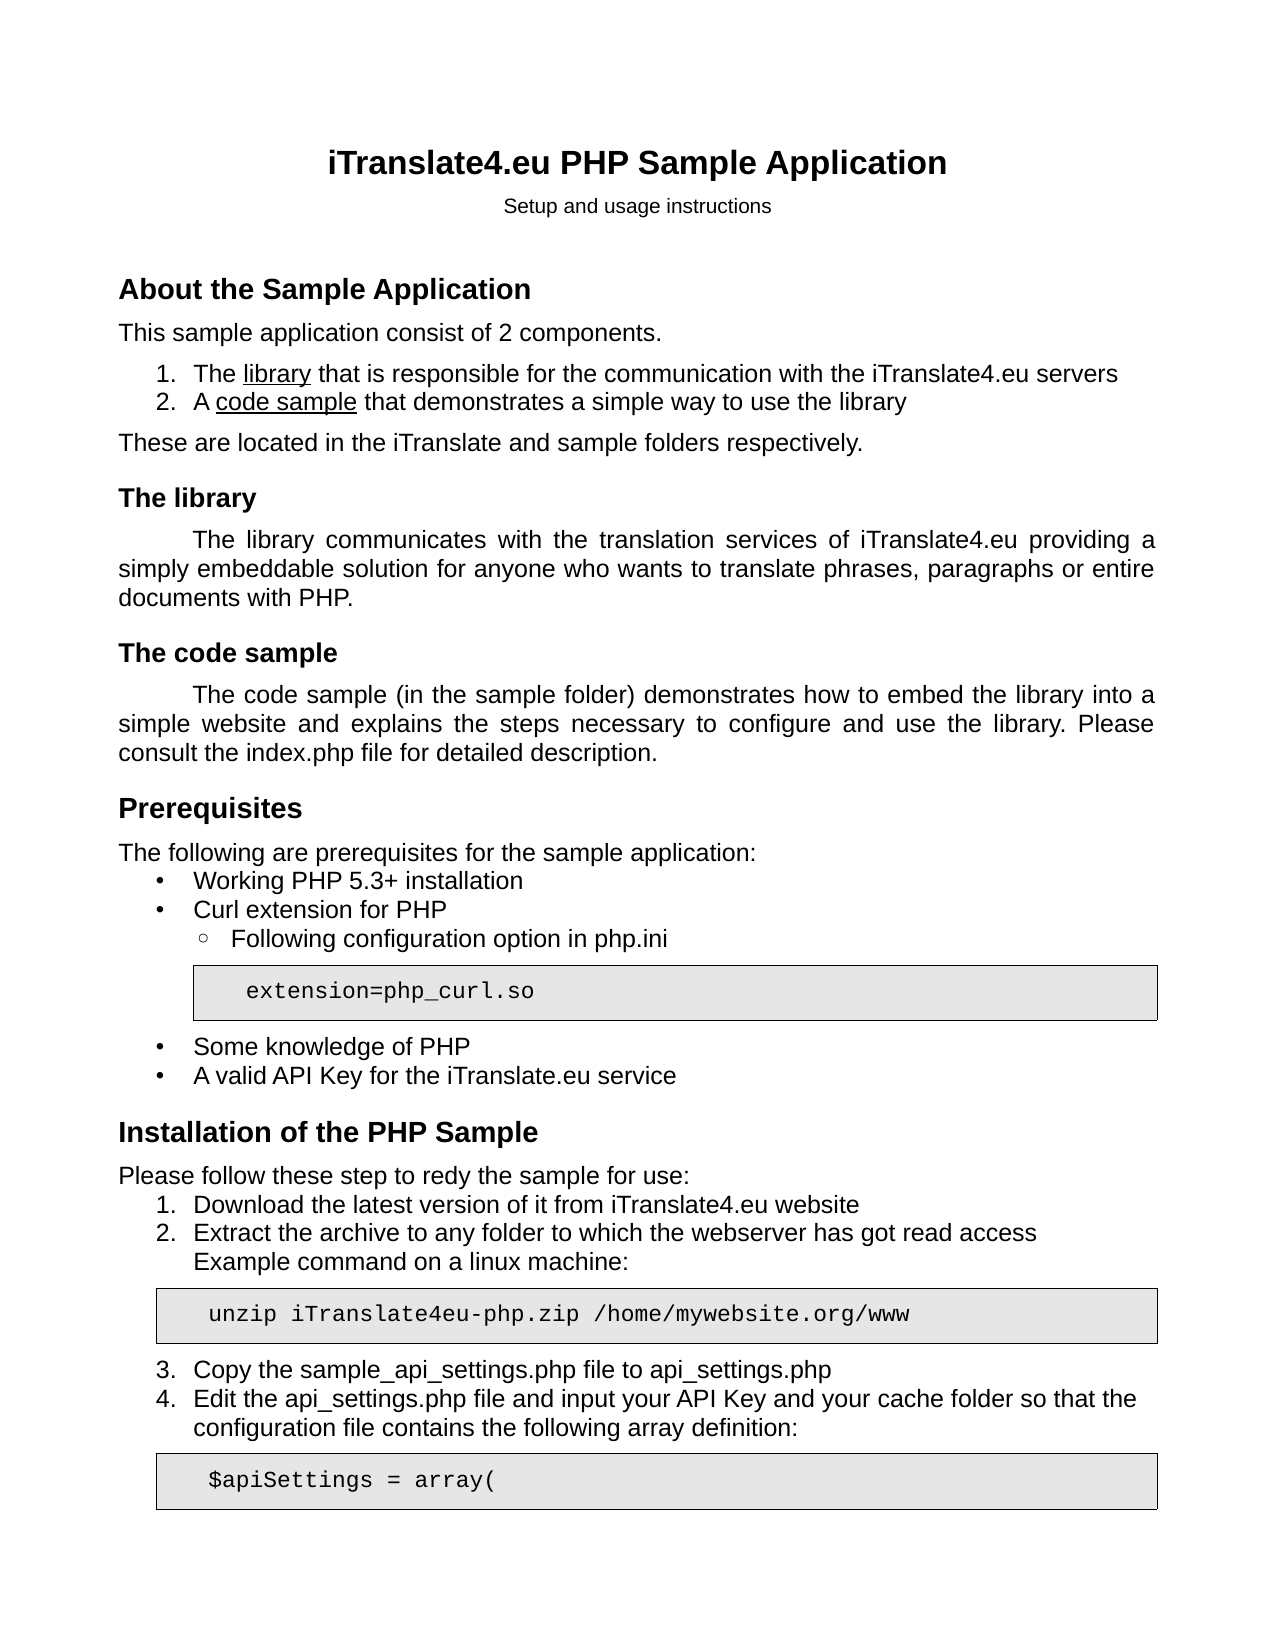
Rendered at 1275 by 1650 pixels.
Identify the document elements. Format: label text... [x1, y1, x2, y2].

subtitle The code sample [118, 637, 1157, 668]
text The library communicates with the translation services of iTranslate4.eu providing a simply embeddable solution for anyone who wants to translate phrases, paragraphs or entire documents with PHP. [118, 525, 1157, 612]
list Edit the api_settings.php file and input your API Key and your cache folder so that the configuration file contains the following array definition: [156, 1384, 1157, 1441]
list Following configuration option in php.ini [193, 924, 1157, 953]
subtitle The library [118, 482, 1157, 513]
list Some knowledge of PHP [156, 1032, 1157, 1061]
subtitle iTranslate4.eu PHP Sample Application [118, 143, 1157, 182]
text The following are prerequisites for the sample application: [118, 838, 1157, 866]
subtitle Installation of the PHP Sample [118, 1115, 1157, 1148]
list Extract the archive to any folder to which the webserver has got read access Example command on a linux machine: [156, 1218, 1157, 1276]
list unzip iTranslate4eu-php.zip /home/mywebsite.org/www [157, 1289, 1157, 1343]
list Copy the sample_api_settings.php file to api_settings.php [156, 1355, 1157, 1384]
text Please follow these step to redy the sample for use: [118, 1161, 1157, 1190]
list The library that is responsible for the communication with the iTranslate4.eu servers [156, 358, 1157, 387]
text The code sample (in the sample folder) demonstrates how to embed the library into a simple website and explains the steps necessary to configure and use the library. Please consult the index.php file for detailed description. [118, 680, 1157, 767]
subtitle About the Sample Application [118, 272, 1157, 306]
subtitle Prerequisites [118, 792, 1157, 825]
list extension=php_curl.so [194, 966, 1157, 1020]
list A code sample that demonstrates a simple way to use the library [156, 387, 1157, 416]
list $apiSettings = array( [157, 1454, 1157, 1509]
list Download the latest version of it from iTranslate4.eu website [156, 1190, 1157, 1218]
list A valid API Key for the iTranslate.eu service [156, 1061, 1157, 1090]
text Setup and usage instructions [118, 194, 1157, 218]
list Curl extension for PHP [156, 895, 1157, 924]
list Working PHP 5.3+ installation [156, 866, 1157, 895]
text These are located in the iTranslate and sample folders respectively. [118, 428, 1157, 457]
text This sample application consist of 2 components. [118, 318, 1157, 347]
